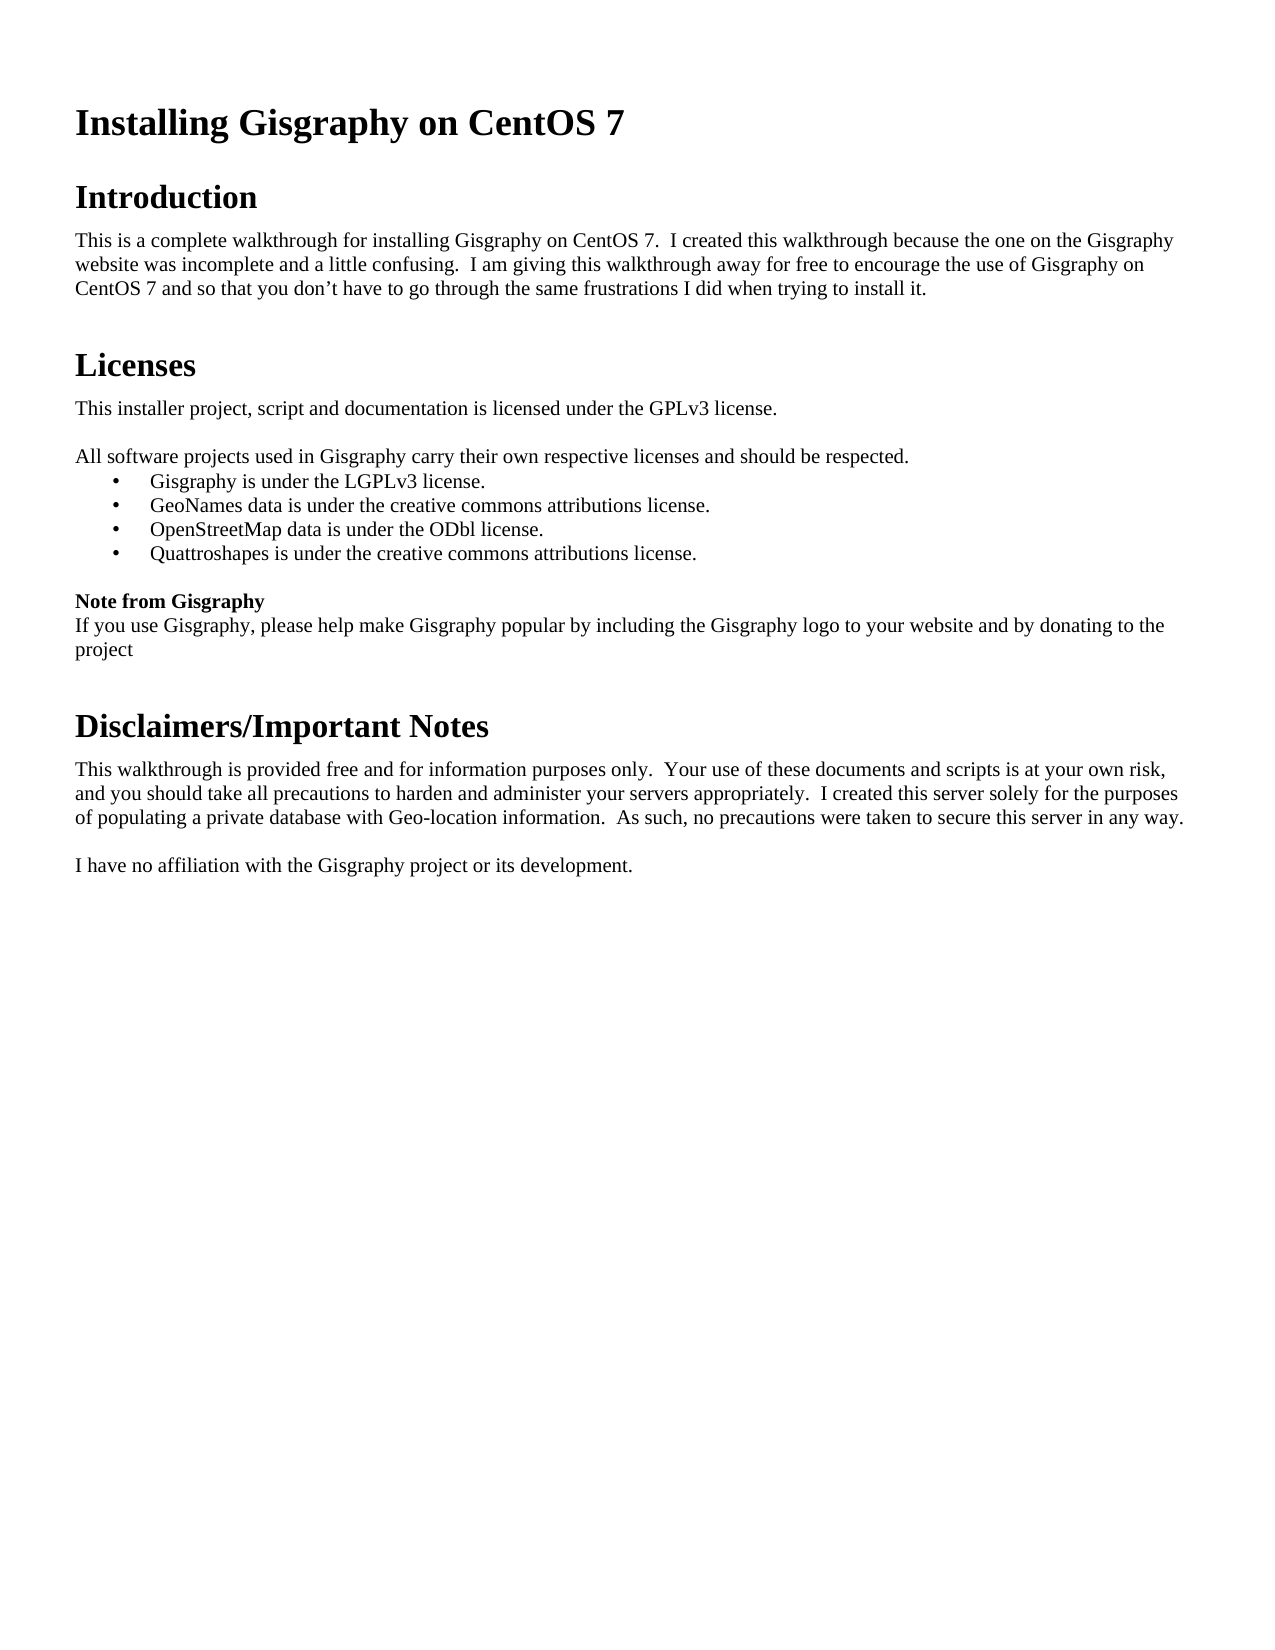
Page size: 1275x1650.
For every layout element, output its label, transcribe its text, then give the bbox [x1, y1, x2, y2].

text If you use Gisgraphy, please help make Gisgraphy popular by including the Gisgraphy logo to your website and by donating to the project [75, 613, 1200, 661]
subtitle Installing Gisgraphy on CentOS 7 [75, 100, 1200, 144]
subtitle Disclaimers/Important Notes [75, 706, 1200, 744]
subtitle Introduction [75, 177, 1200, 216]
list Quattroshapes is under the creative commons attributions license. [112, 541, 1200, 565]
text This walkthrough is provided free and for information purposes only. Your use of these documents and scripts is at your own risk, and you should take all precautions to harden and administer your servers appropriately. I created this server solely for the purposes of populating a private database with Geo-location information. As such, no precautions were taken to secure this server in any way. [75, 757, 1200, 829]
text Note from Gisgraphy [75, 589, 1200, 613]
list GeoNames data is under the creative commons attributions license. [112, 493, 1200, 517]
list Gisgraphy is under the LGPLv3 license. [112, 468, 1200, 493]
text I have no affiliation with the Gisgraphy project or its development. [75, 853, 1200, 877]
text This is a complete walkthrough for installing Gisgraphy on CentOS 7. I created this walkthrough because the one on the Gisgraphy website was incomplete and a little confusing. I am giving this walkthrough away for free to encourage the use of Gisgraphy on CentOS 7 and so that you don’t have to go through the same frustrations I did when trying to install it. [75, 228, 1200, 300]
text This installer project, script and documentation is licensed under the GPLv3 license. [75, 396, 1200, 420]
subtitle Licenses [75, 345, 1200, 384]
list OpenStreetMap data is under the ODbl license. [112, 517, 1200, 541]
text All software projects used in Gisgraphy carry their own respective licenses and should be respected. [75, 444, 1200, 468]
